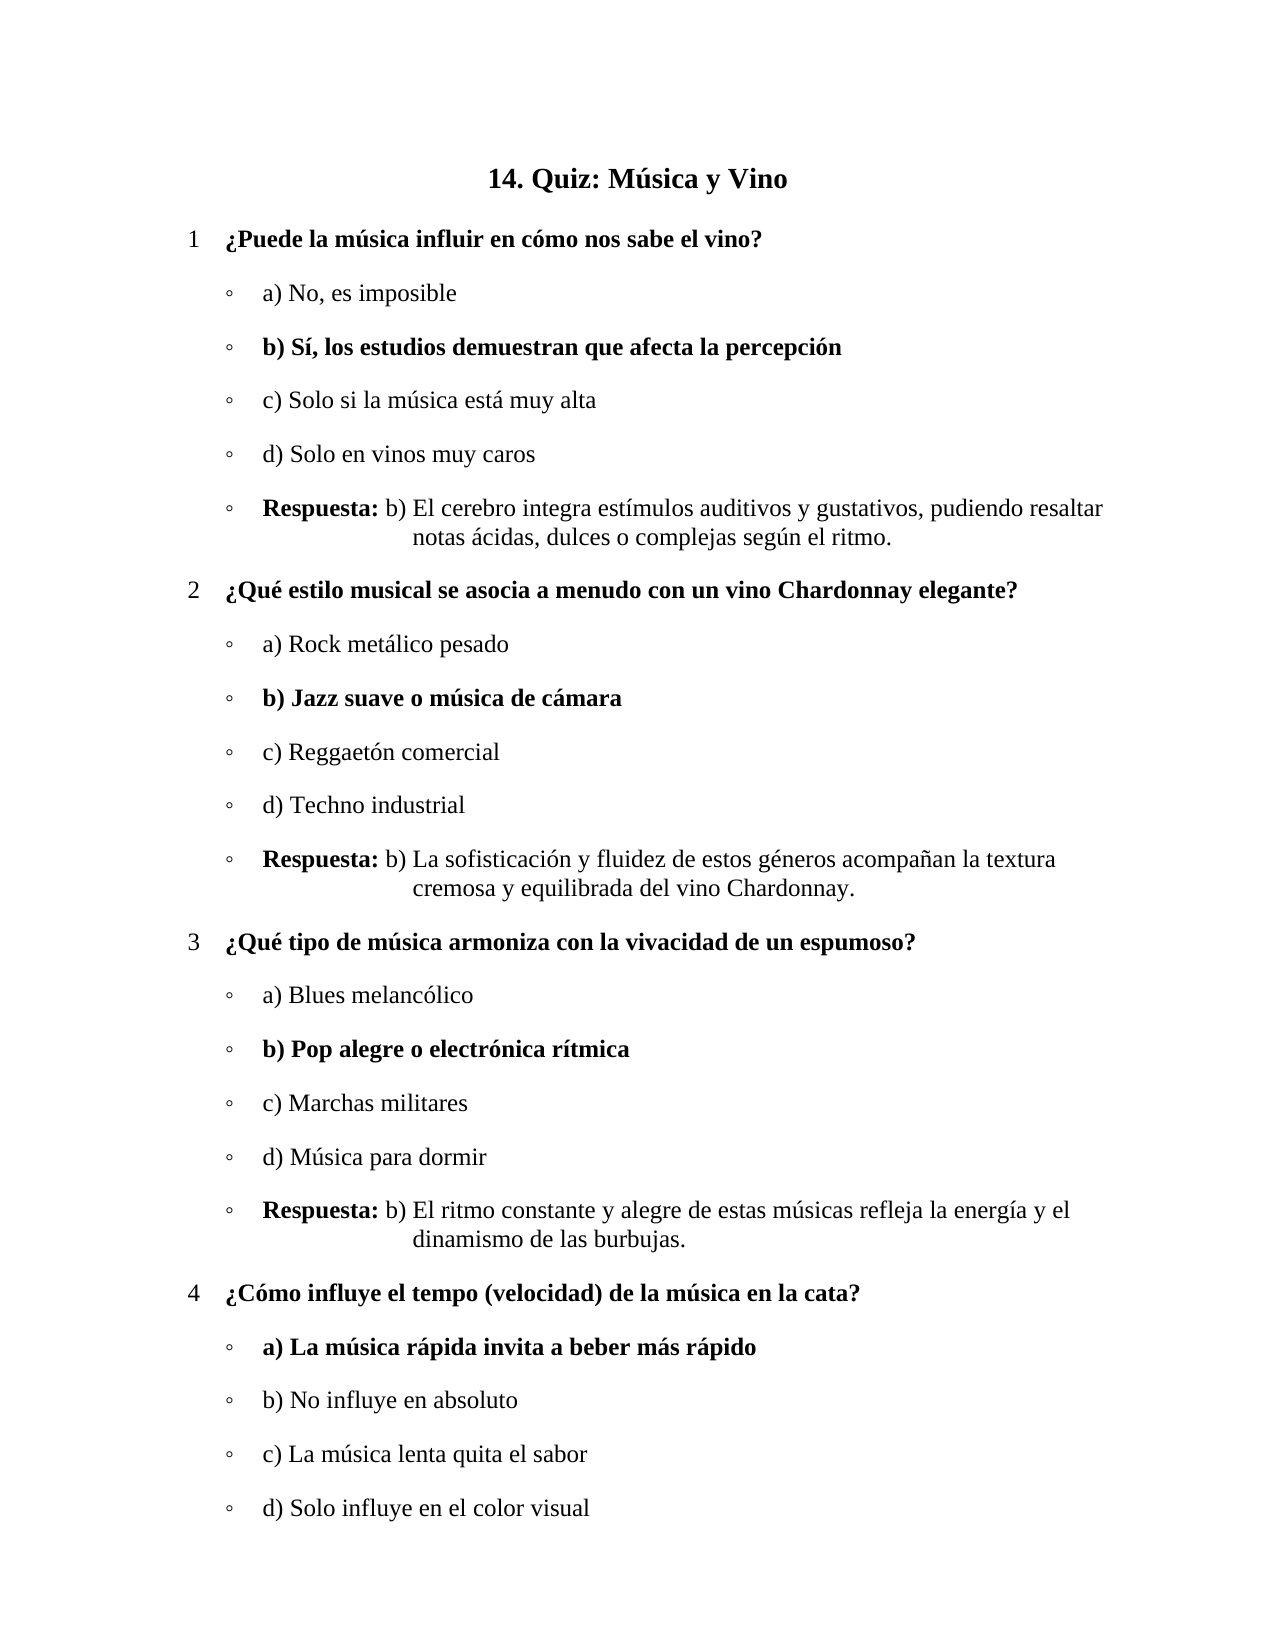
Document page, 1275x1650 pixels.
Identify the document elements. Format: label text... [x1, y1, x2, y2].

list b) No influye en absoluto [225, 1385, 1125, 1414]
list c) Marchas militares [225, 1088, 1125, 1117]
list c) Reggaetón comercial [225, 737, 1125, 765]
list ¿Qué tipo de música armoniza con la vivacidad de un espumoso? [187, 927, 1125, 955]
list d) Música para dormir [225, 1142, 1125, 1170]
list Respuesta: b) La sofisticación y fluidez de estos géneros acompañan la textura cremosa y equilibrada del vino Chardonnay. [225, 844, 1125, 902]
list ¿Puede la música influir en cómo nos sabe el vino? [187, 224, 1125, 253]
list b) Jazz suave o música de cámara [225, 683, 1125, 712]
list a) Blues melancólico [225, 980, 1125, 1009]
list b) Sí, los estudios demuestran que afecta la percepción [225, 332, 1125, 360]
list a) Rock metálico pesado [225, 629, 1125, 658]
list b) Pop alegre o electrónica rítmica [225, 1034, 1125, 1063]
list Respuesta: b) El cerebro integra estímulos auditivos y gustativos, pudiendo resaltar notas ácidas, dulces o complejas según el ritmo. [225, 493, 1125, 550]
list a) La música rápida invita a beber más rápido [225, 1332, 1125, 1360]
text 14. Quiz: Música y Vino [150, 161, 1125, 195]
list d) Solo influye en el color visual [225, 1493, 1125, 1522]
list ¿Qué estilo musical se asocia a menudo con un vino Chardonnay elegante? [187, 575, 1125, 604]
list Respuesta: b) El ritmo constante y alegre de estas músicas refleja la energía y el dinamismo de las burbujas. [225, 1195, 1125, 1253]
list d) Solo en vinos muy caros [225, 439, 1125, 468]
list c) Solo si la música está muy alta [225, 385, 1125, 414]
list d) Techno industrial [225, 790, 1125, 819]
list c) La música lenta quita el sabor [225, 1439, 1125, 1468]
list a) No, es imposible [225, 278, 1125, 307]
list ¿Cómo influye el tempo (velocidad) de la música en la cata? [187, 1278, 1125, 1307]
